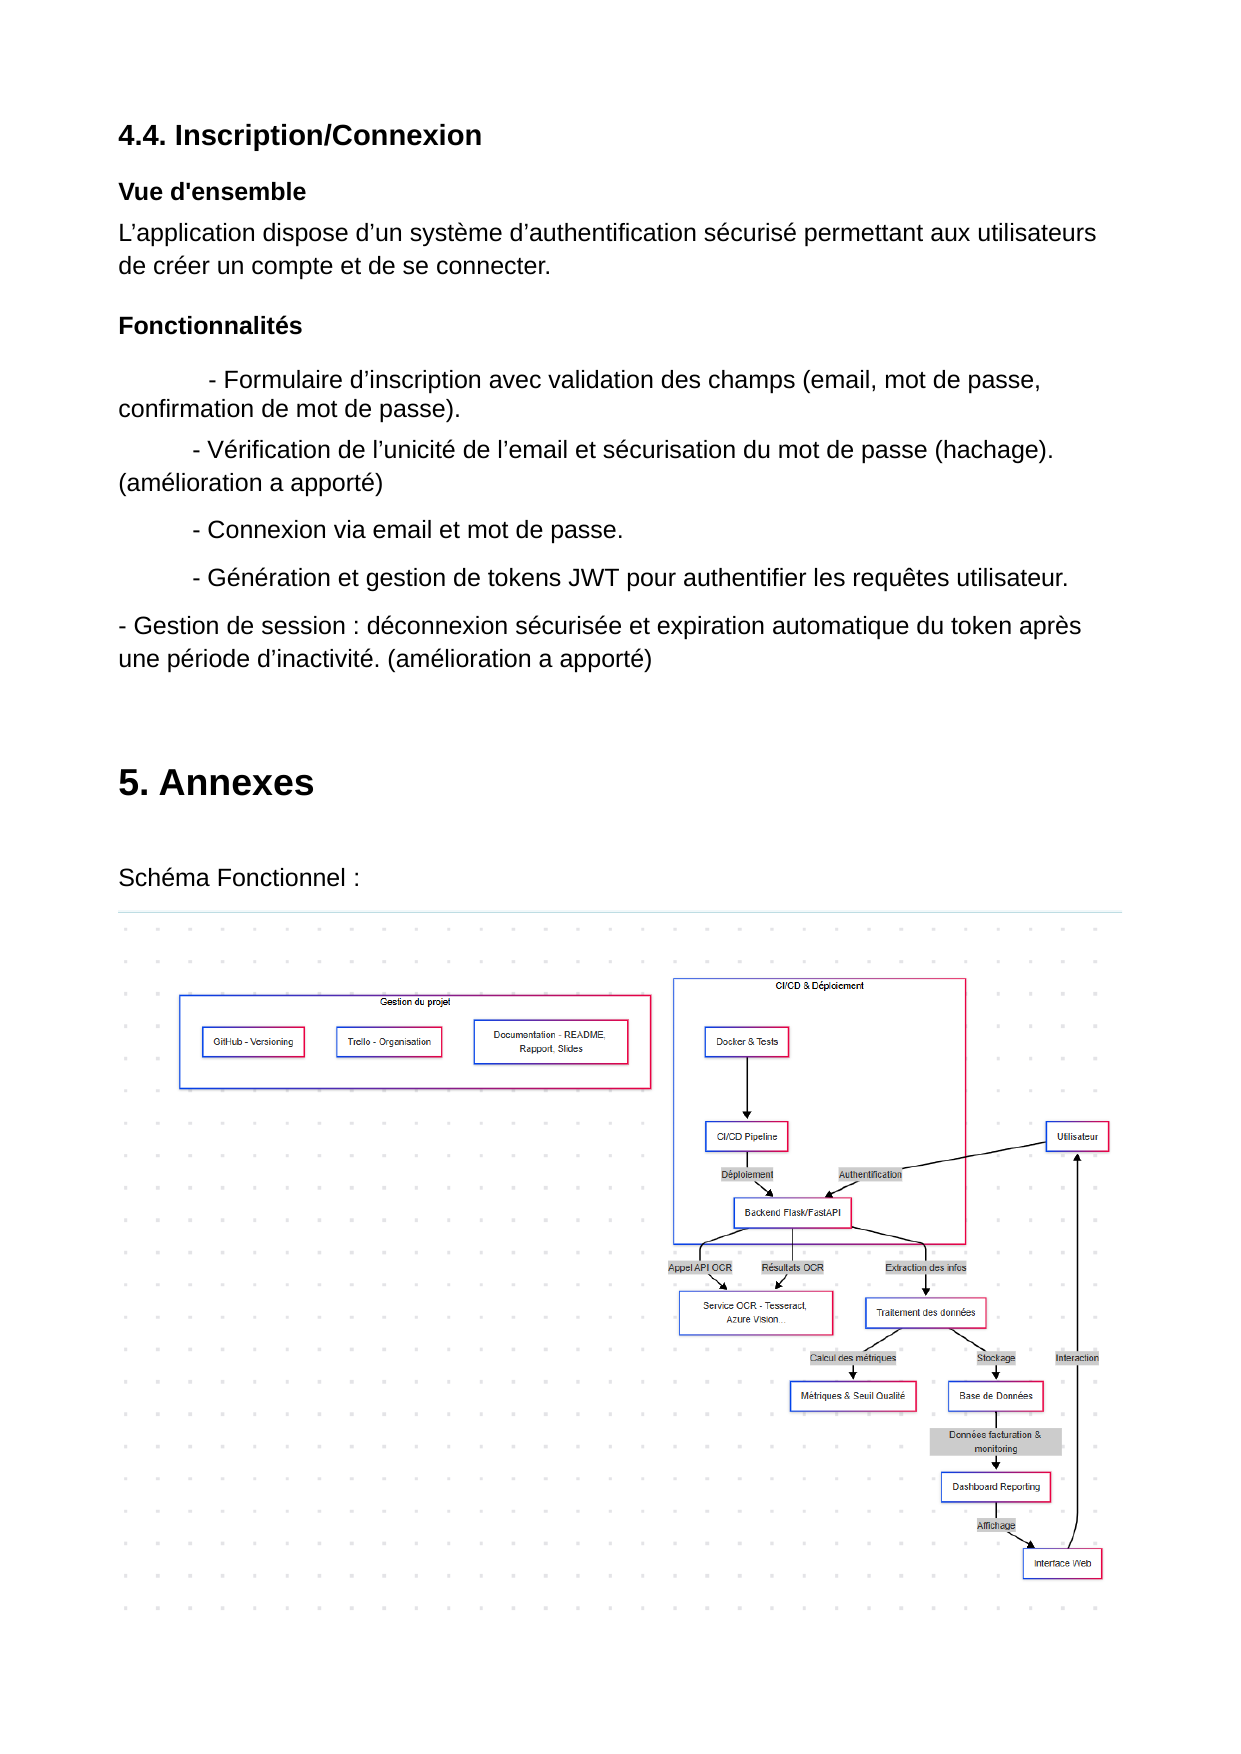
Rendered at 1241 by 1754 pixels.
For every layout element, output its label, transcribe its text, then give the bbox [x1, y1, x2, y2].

text - Vérification de l’unicité de l’email et sécurisation du mot de passe (hachage). (amélioration a apporté) [118, 435, 1122, 497]
subtitle 5. Annexes [118, 760, 1122, 803]
subtitle Vue d'ensemble [118, 177, 1122, 205]
subtitle Fonctionnalités [118, 311, 1122, 340]
text L’application dispose d’un système d’authentification sécurisé permettant aux utilisateurs de créer un compte et de se connecter. [118, 218, 1122, 280]
subtitle - Formulaire d’inscription avec validation des champs (email, mot de passe, confirmation de mot de passe). [118, 365, 1122, 422]
subtitle 4.4. Inscription/Connexion [118, 118, 1122, 152]
text - Génération et gestion de tokens JWT pour authentifier les requêtes utilisateur. [118, 563, 1122, 592]
text - Gestion de session : déconnexion sécurisée et expiration automatique du token après une période d’inactivité. (amélioration a apporté) [118, 611, 1122, 672]
text - Connexion via email et mot de passe. [118, 515, 1122, 544]
text Schéma Fonctionnel : [118, 863, 1122, 892]
picture [118, 910, 1123, 1617]
